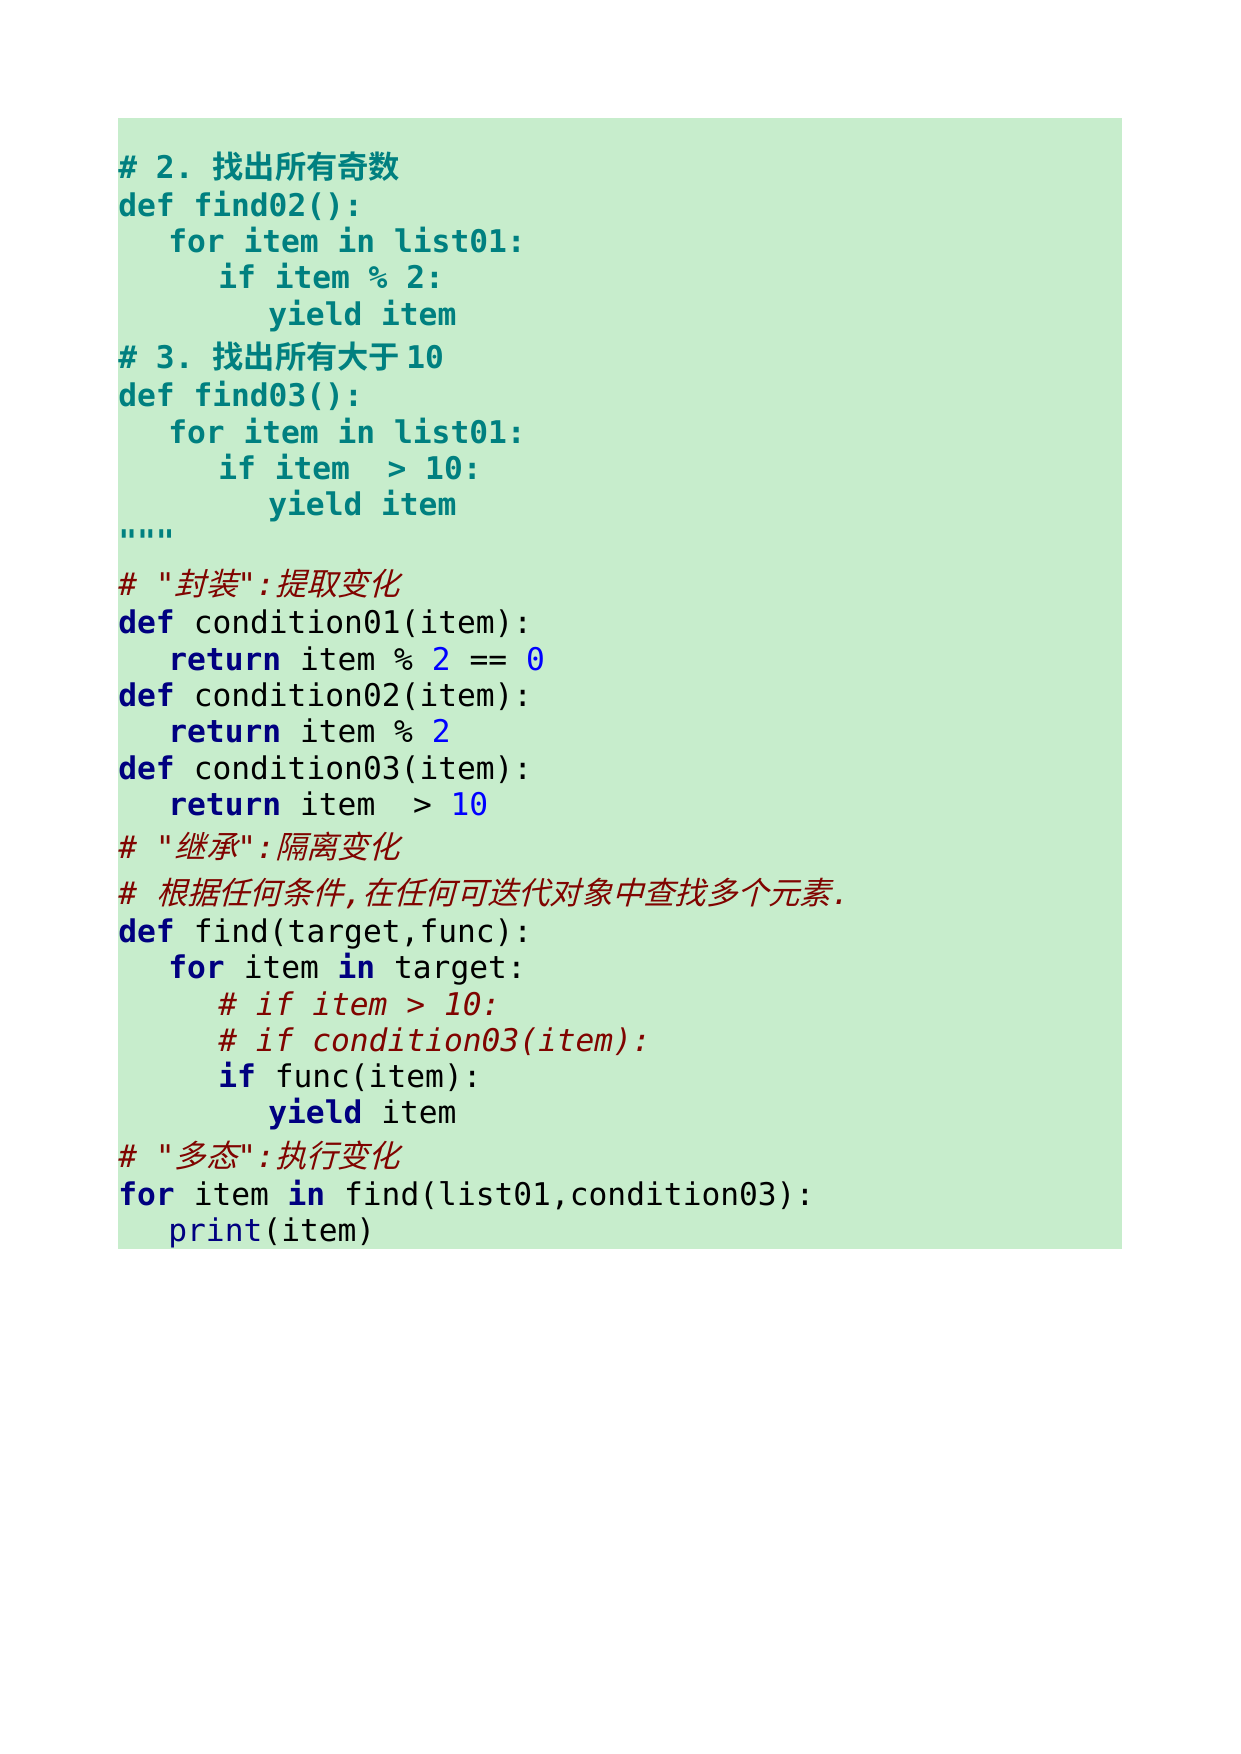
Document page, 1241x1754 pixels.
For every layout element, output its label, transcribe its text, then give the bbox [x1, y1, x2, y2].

text return item % 2 == 0 [118, 641, 1122, 677]
text def find03(): [118, 378, 1122, 414]
text yield item [118, 296, 1122, 332]
text # "多态":执行变化 [118, 1131, 1122, 1176]
text return item > 10 [118, 786, 1122, 823]
text # "继承":隔离变化 [118, 823, 1122, 868]
text def find02(): [118, 187, 1122, 223]
text # if condition03(item): [118, 1022, 1122, 1058]
text yield item [118, 487, 1122, 523]
text if item > 10: [118, 450, 1122, 487]
text # 2. 找出所有奇数 [118, 142, 1122, 187]
text print(item) [118, 1213, 1122, 1249]
text yield item [118, 1095, 1122, 1131]
text # if item > 10: [118, 986, 1122, 1022]
text """ [118, 523, 1122, 559]
text for item in find(list01,condition03): [118, 1176, 1122, 1213]
text # 根据任何条件,在任何可迭代对象中查找多个元素. [118, 868, 1122, 913]
text def condition01(item): [118, 604, 1122, 641]
text for item in target: [118, 949, 1122, 986]
text for item in list01: [118, 414, 1122, 450]
text # "封装":提取变化 [118, 559, 1122, 604]
text if item % 2: [118, 260, 1122, 296]
text for item in list01: [118, 223, 1122, 260]
text return item % 2 [118, 714, 1122, 750]
text def condition02(item): [118, 677, 1122, 714]
text if func(item): [118, 1058, 1122, 1095]
text def find(target,func): [118, 913, 1122, 949]
text # 3. 找出所有大于10 [118, 332, 1122, 378]
text def condition03(item): [118, 750, 1122, 786]
